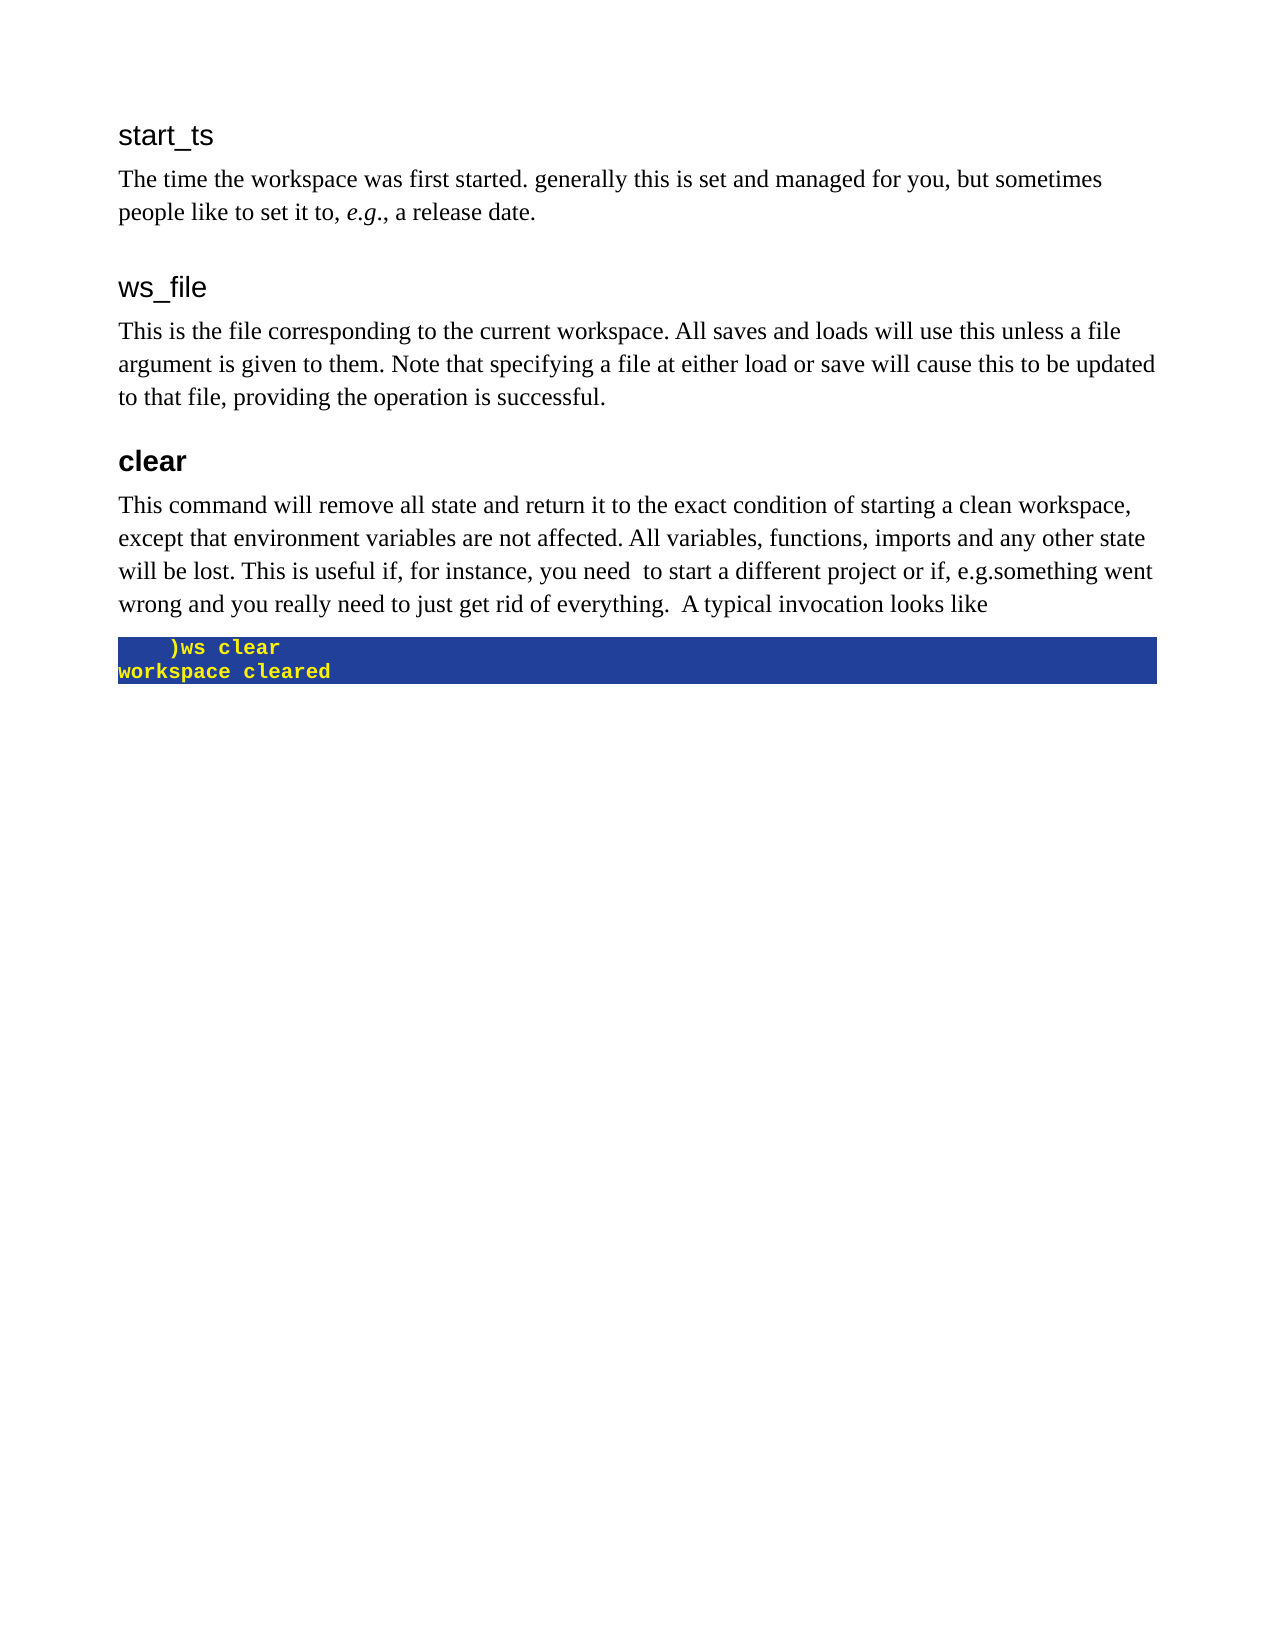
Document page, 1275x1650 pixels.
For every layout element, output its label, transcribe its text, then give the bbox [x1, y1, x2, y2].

text The time the workspace was first started. generally this is set and managed for you, but sometimes people like to set it to, e.g., a release date. [118, 164, 1157, 226]
text This is the file corresponding to the current workspace. All saves and loads will use this unless a file argument is given to them. Note that specifying a file at either load or save will cause this to be updated to that file, providing the operation is successful. [118, 316, 1157, 411]
subtitle ws_file [118, 270, 1157, 303]
text )ws clear [281, 637, 1157, 661]
text This command will remove all state and return it to the exact condition of starting a clean workspace, except that environment variables are not affected. All variables, functions, imports and any other state will be lost. This is useful if, for instance, you need to start a different project or if, e.g.something went wrong and you really need to just get rid of everything. A typical invocation looks like [118, 490, 1157, 618]
subtitle start_ts [118, 118, 1157, 152]
subtitle clear [118, 444, 1157, 478]
text workspace cleared [331, 661, 1157, 684]
